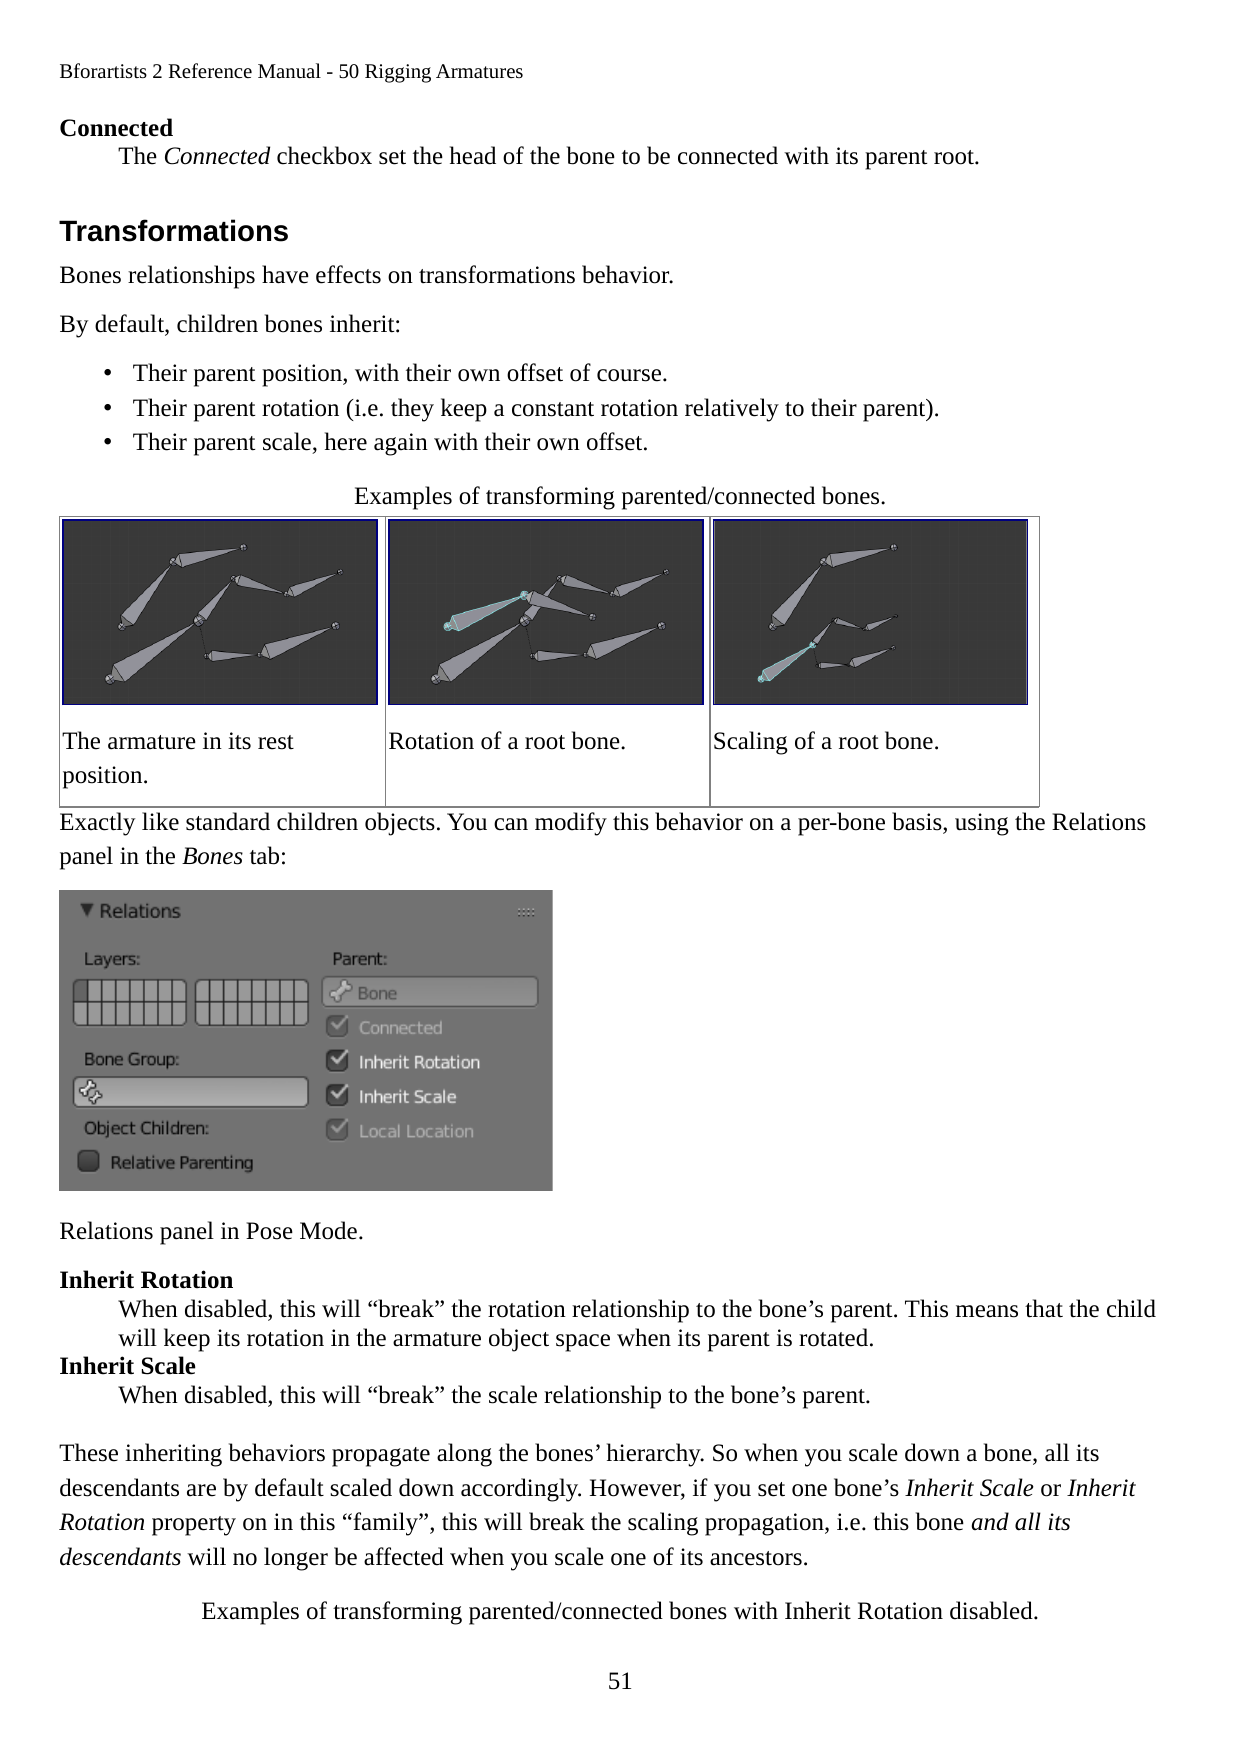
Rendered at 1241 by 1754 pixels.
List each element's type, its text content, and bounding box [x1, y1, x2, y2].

text By default, children bones inherit: [59, 309, 1181, 338]
picture [59, 890, 553, 1191]
list Their parent scale, here again with their own offset. [103, 427, 1181, 456]
text Examples of transforming parented/connected bones. [59, 481, 1181, 510]
picture [390, 521, 702, 704]
text These inheriting behaviors propagate along the bones’ hierarchy. So when you scale down a bone, all its descendants are by default scaled down accordingly. However, if you set one bone’s Inherit Scale or Inherit Rotation property on in this “family”, this will break the scaling propagation, i.e. this bone and all its descendants will no longer be affected when you scale one of its ancestors. [59, 1438, 1181, 1571]
subtitle Inherit Scale [59, 1351, 1181, 1380]
list Their parent rotation (i.e. they keep a constant rotation relatively to their parent). [103, 393, 1181, 422]
list The Connected checkbox set the head of the bone to be connected with its parent root. [118, 141, 1181, 170]
subtitle Connected [59, 113, 1181, 141]
subtitle Inherit Rotation [59, 1265, 1181, 1294]
list When disabled, this will “break” the rotation relationship to the bone’s parent. This means that the child will keep its rotation in the armature object space when its parent is rotated. [118, 1294, 1181, 1351]
table_header Rotation of a root bone. [386, 517, 709, 806]
table_header Scaling of a root bone. [711, 517, 1039, 806]
picture [64, 521, 376, 704]
list Their parent position, with their own offset of course. [103, 358, 1181, 387]
list When disabled, this will “break” the scale relationship to the bone’s parent. [118, 1380, 1181, 1409]
text Bones relationships have effects on transformations behavior. [59, 260, 1181, 289]
subtitle Transformations [59, 214, 1181, 248]
table_header The armature in its rest position. [60, 517, 385, 806]
text Exactly like standard children objects. You can modify this behavior on a per-bone basis, using the Relations panel in the Bones tab: [59, 807, 1181, 870]
picture [714, 521, 1027, 704]
text Examples of transforming parented/connected bones with Inherit Rotation disabled. [59, 1596, 1181, 1624]
text Relations panel in Pose Mode. [59, 1216, 1181, 1245]
